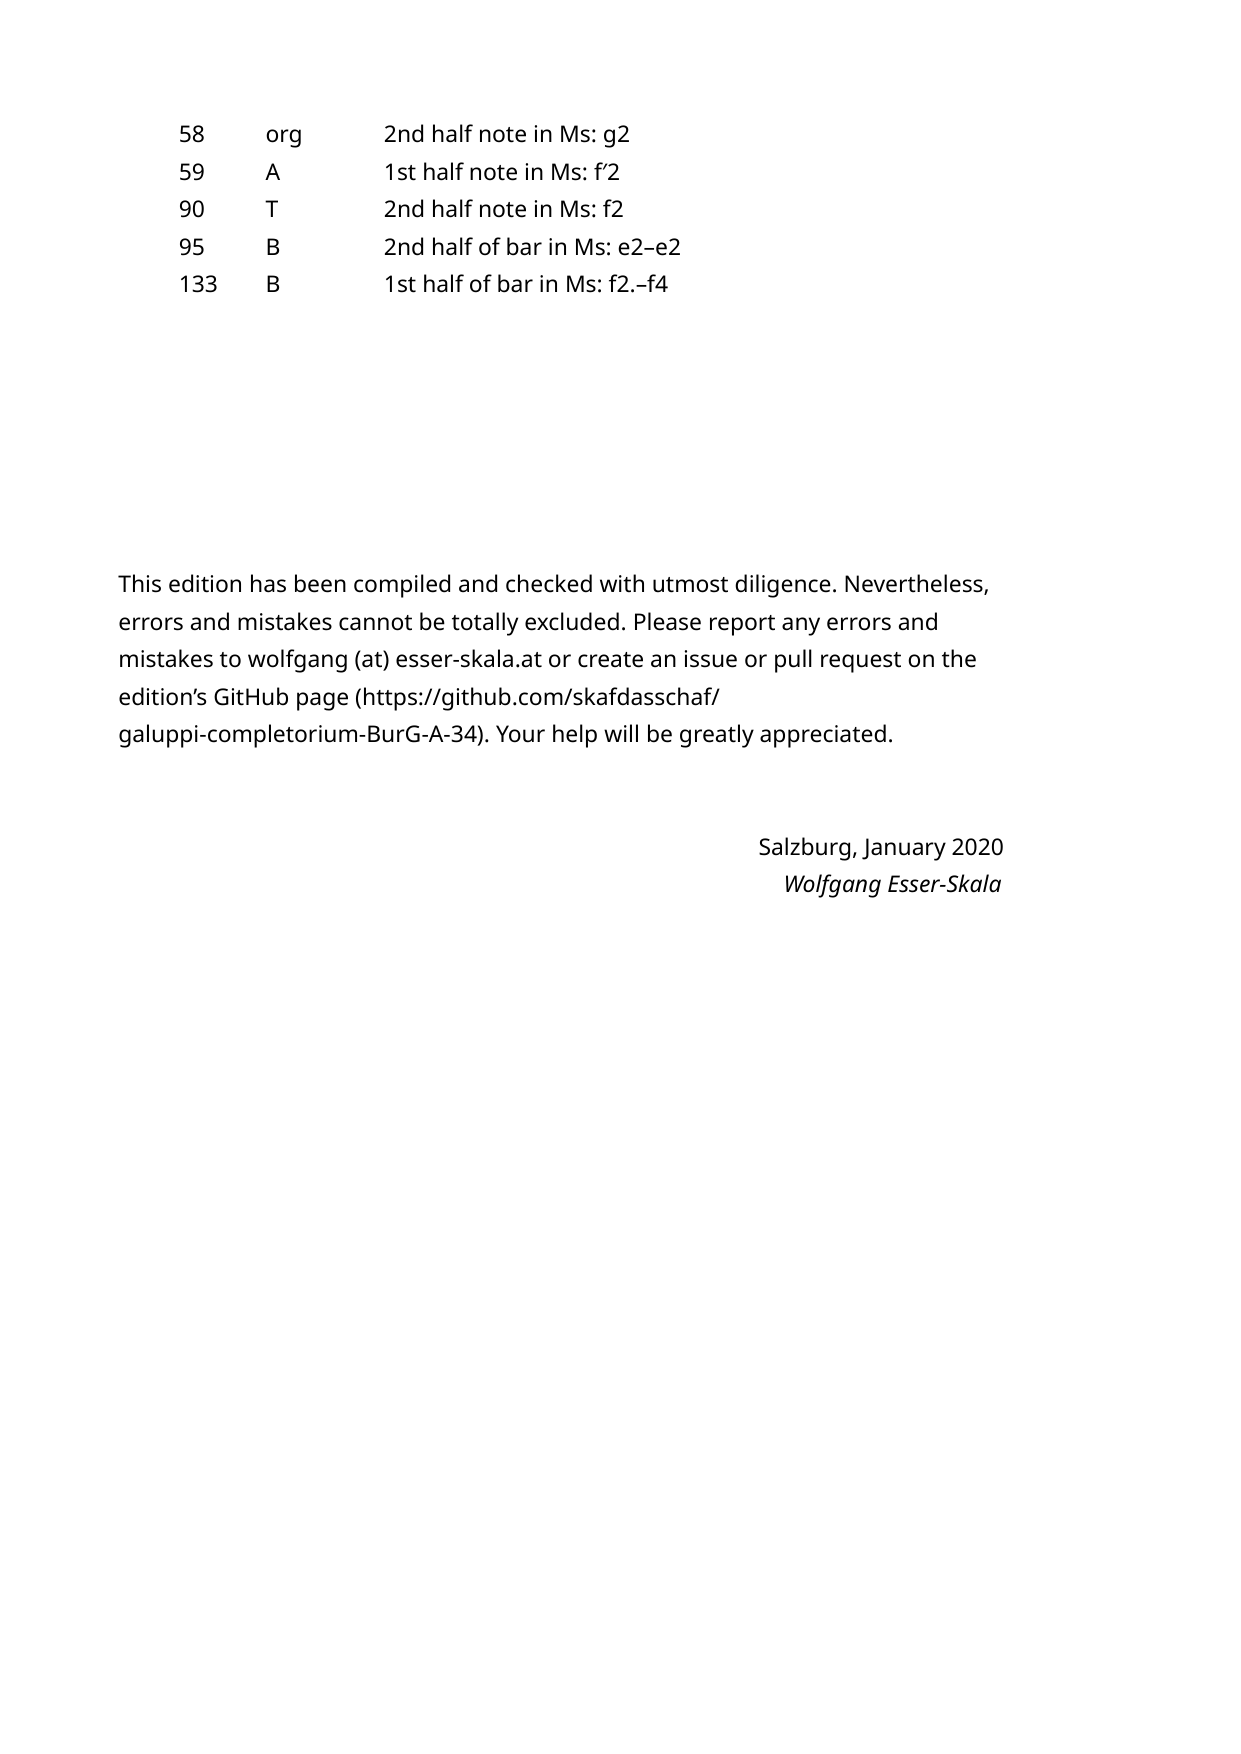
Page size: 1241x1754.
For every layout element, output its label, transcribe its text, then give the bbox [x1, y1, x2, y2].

text Salzburg, January 2020 Wolfgang Esser-Skala [118, 831, 1004, 899]
text 58 org 2nd half note in Ms: g2 59 A 1st half note in Ms: f′2 90 T 2nd half note in Ms: f2 95 B 2nd half of bar in Ms: e2–e2 133 B 1st half of bar in Ms: f2.–f4 [118, 118, 1004, 412]
text This edition has been compiled and checked with utmost diligence. Nevertheless, errors and mistakes cannot be totally excluded. Please report any errors and mistakes to wolfgang (at) esser-skala.at or create an issue or pull request on the edition’s GitHub page (https://github.com/skafdasschaf/ galuppi-completorium-BurG-A-34). Your help will be greatly appreciated. [118, 568, 1004, 749]
